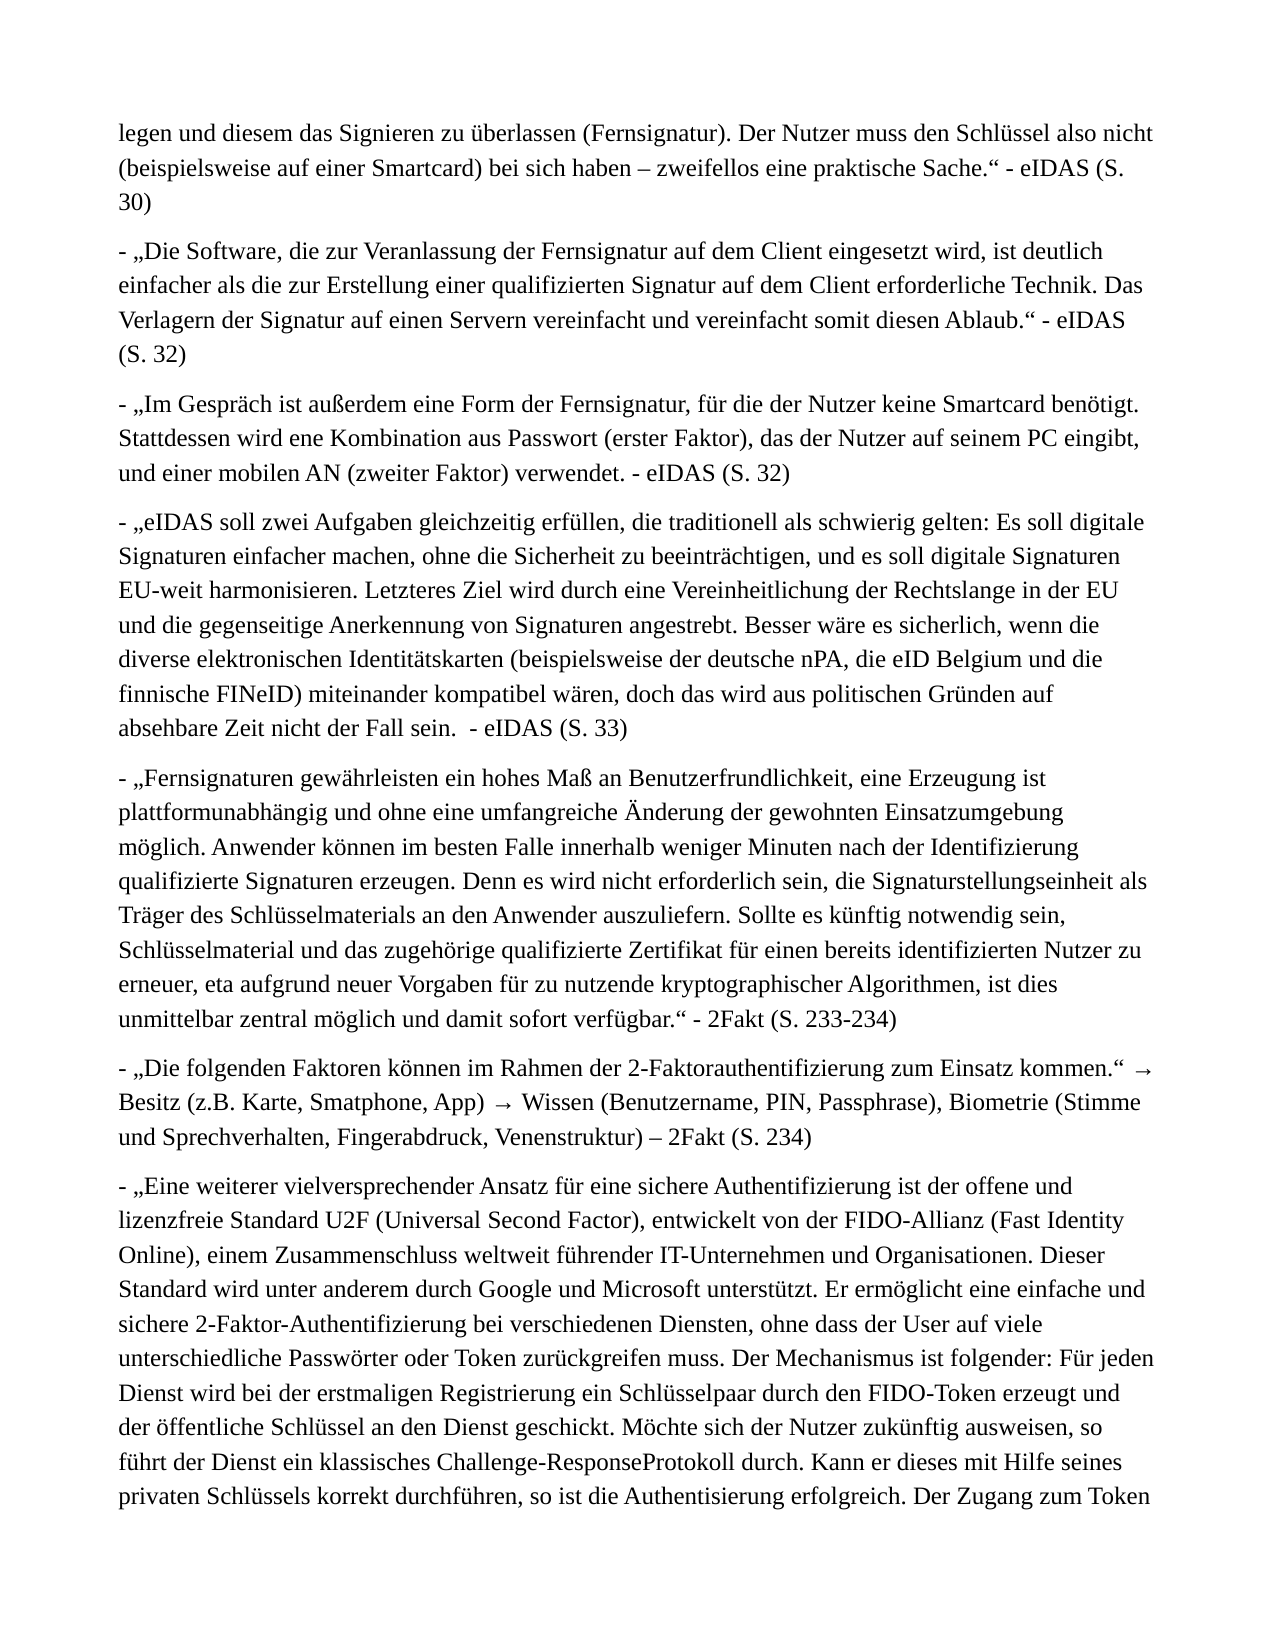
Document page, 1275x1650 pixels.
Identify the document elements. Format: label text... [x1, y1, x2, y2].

text legen und diesem das Signieren zu überlassen (Fernsignatur). Der Nutzer muss den Schlüssel also nicht (beispielsweise auf einer Smartcard) bei sich haben – zweifellos eine praktische Sache.“ - eIDAS (S. 30) [118, 118, 1157, 216]
text - „eIDAS soll zwei Aufgaben gleichzeitig erfüllen, die traditionell als schwierig gelten: Es soll digitale Signaturen einfacher machen, ohne die Sicherheit zu beeinträchtigen, und es soll digitale Signaturen EU-weit harmonisieren. Letzteres Ziel wird durch eine Vereinheitlichung der Rechtslange in der EU und die gegenseitige Anerkennung von Signaturen angestrebt. Besser wäre es sicherlich, wenn die diverse elektronischen Identitätskarten (beispielsweise der deutsche nPA, die eID Belgium und die finnische FINeID) miteinander kompatibel wären, doch das wird aus politischen Gründen auf absehbare Zeit nicht der Fall sein. - eIDAS (S. 33) [118, 507, 1157, 742]
text - „Im Gespräch ist außerdem eine Form der Fernsignatur, für die der Nutzer keine Smartcard benötigt. Stattdessen wird ene Kombination aus Passwort (erster Faktor), das der Nutzer auf seinem PC eingibt, und einer mobilen AN (zweiter Faktor) verwendet. - eIDAS (S. 32) [118, 389, 1157, 486]
text - „Die Software, die zur Veranlassung der Fernsignatur auf dem Client eingesetzt wird, ist deutlich einfacher als die zur Erstellung einer qualifizierten Signatur auf dem Client erforderliche Technik. Das Verlagern der Signatur auf einen Servern vereinfacht und vereinfacht somit diesen Ablaub.“ - eIDAS (S. 32) [118, 236, 1157, 368]
text - „Fernsignaturen gewährleisten ein hohes Maß an Benutzerfrundlichkeit, eine Erzeugung ist plattformunabhängig und ohne eine umfangreiche Änderung der gewohnten Einsatzumgebung möglich. Anwender können im besten Falle innerhalb weniger Minuten nach der Identifizierung qualifizierte Signaturen erzeugen. Denn es wird nicht erforderlich sein, die Signaturstellungseinheit als Träger des Schlüsselmaterials an den Anwender auszuliefern. Sollte es künftig notwendig sein, Schlüsselmaterial und das zugehörige qualifizierte Zertifikat für einen bereits identifizierten Nutzer zu erneuer, eta aufgrund neuer Vorgaben für zu nutzende kryptographischer Algorithmen, ist dies unmittelbar zentral möglich und damit sofort verfügbar.“ - 2Fakt (S. 233-234) [118, 763, 1157, 1033]
text - „Eine weiterer vielversprechender Ansatz für eine sichere Authentifizierung ist der offene und lizenzfreie Standard U2F (Universal Second Factor), entwickelt von der FIDO-Allianz (Fast Identity Online), einem Zusammenschluss weltweit führender IT-Unternehmen und Organisationen. Dieser Standard wird unter anderem durch Google und Microsoft unterstützt. Er ermöglicht eine einfache und sichere 2-Faktor-Authentifizierung bei verschiedenen Diensten, ohne dass der User auf viele unterschiedliche Passwörter oder Token zurückgreifen muss. Der Mechanismus ist folgender: Für jeden Dienst wird bei der erstmaligen Registrierung ein Schlüsselpaar durch den FIDO-Token erzeugt und der öffentliche Schlüssel an den Dienst geschickt. Möchte sich der Nutzer zukünftig ausweisen, so führt der Dienst ein klassisches Challenge-ResponseProtokoll durch. Kann er dieses mit Hilfe seines privaten Schlüssels korrekt durchführen, so ist die Authentisierung erfolgreich. Der Zugang zum Token [118, 1171, 1157, 1510]
text - „Die folgenden Faktoren können im Rahmen der 2-Faktorauthentifizierung zum Einsatz kommen.“ → Besitz (z.B. Karte, Smatphone, App) → Wissen (Benutzername, PIN, Passphrase), Biometrie (Stimme und Sprechverhalten, Fingerabdruck, Venenstruktur) – 2Fakt (S. 234) [118, 1053, 1157, 1151]
